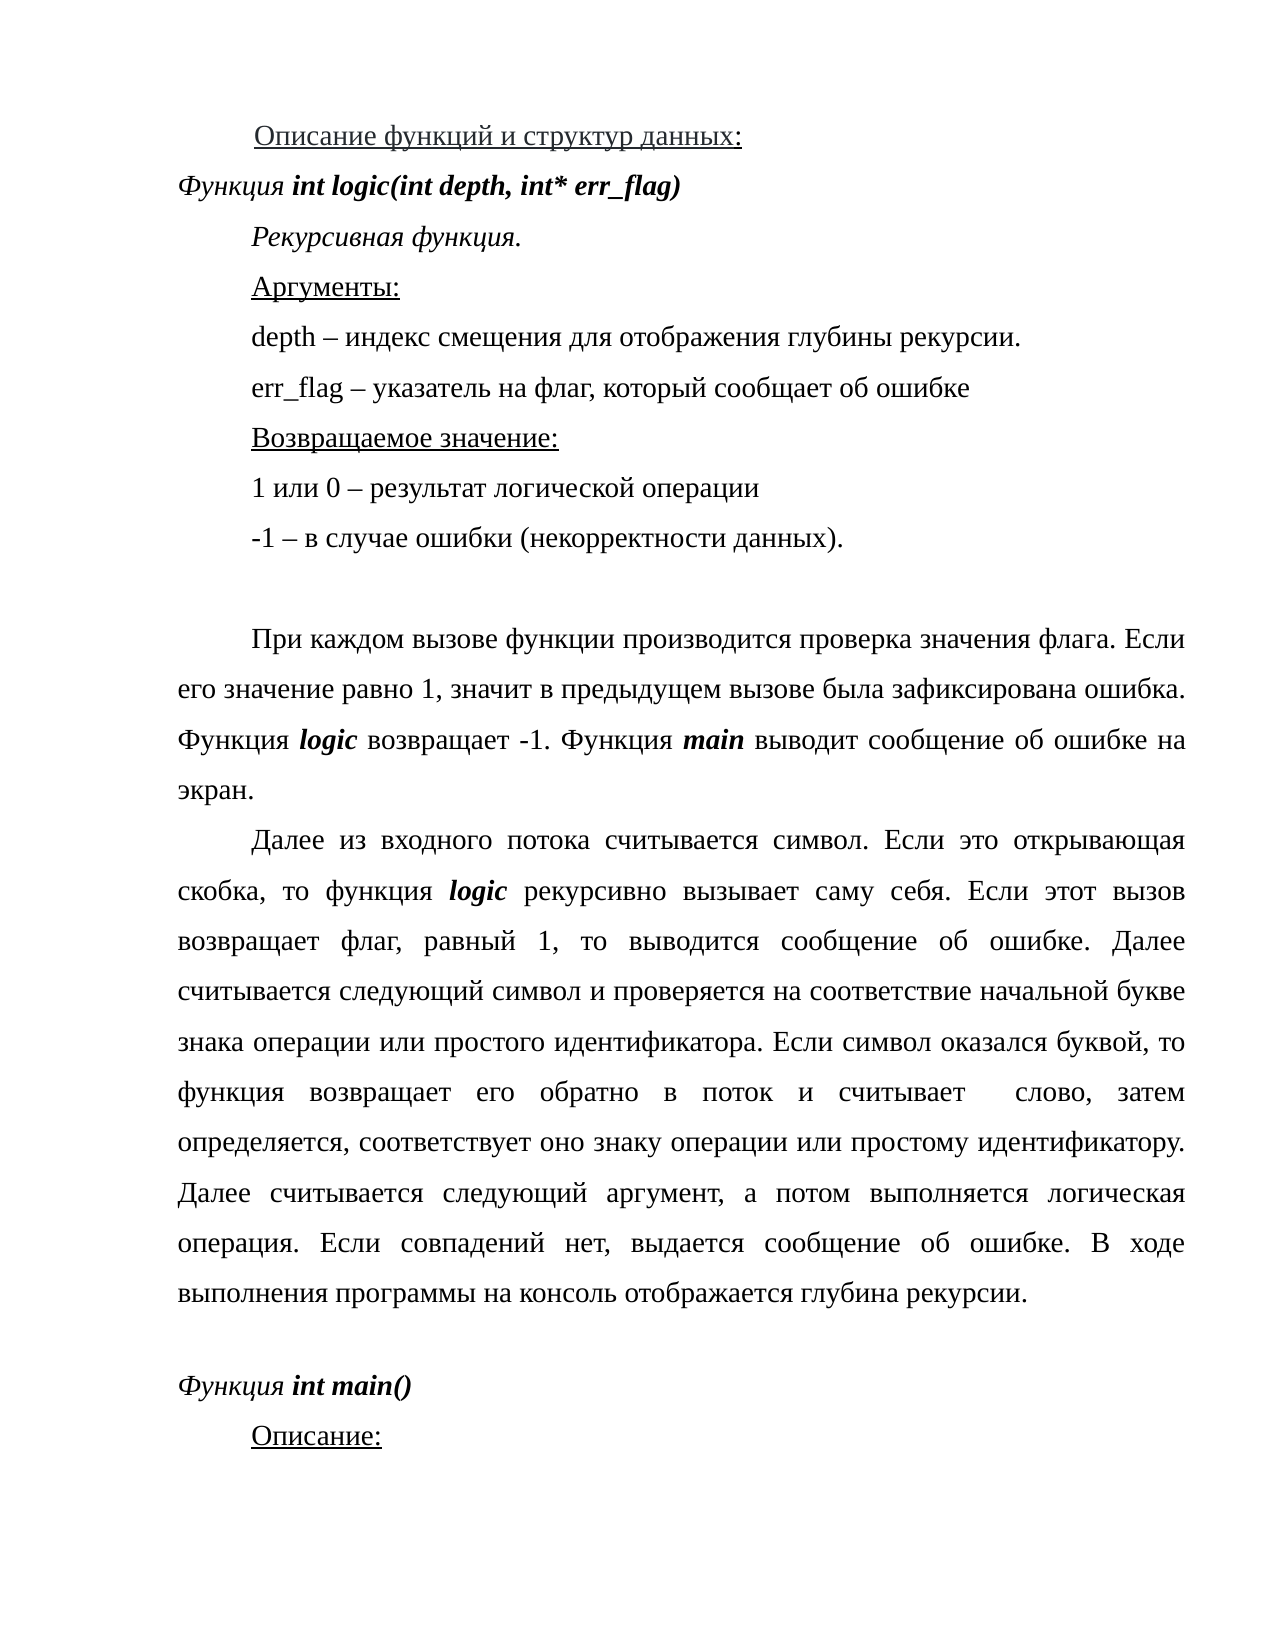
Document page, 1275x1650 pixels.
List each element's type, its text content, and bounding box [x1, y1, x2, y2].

text err_flag – указатель на флаг, который сообщает об ошибке [177, 370, 1186, 403]
text 1 или 0 – результат логической операции [177, 470, 1186, 504]
text Функция int logic(int depth, int* err_flag) [177, 168, 1186, 202]
text Описание: [177, 1418, 1186, 1451]
text Функция int main() [177, 1368, 1186, 1401]
text При каждом вызове функции производится проверка значения флага. Если его значение равно 1, значит в предыдущем вызове была зафиксирована ошибка. Функция logic возвращает -1. Функция main выводит сообщение об ошибке на экран. [177, 621, 1186, 806]
text depth – индекс смещения для отображения глубины рекурсии. [177, 319, 1186, 353]
text Далее из входного потока считывается символ. Если это открывающая скобка, то функция logic рекурсивно вызывает саму себя. Если этот вызов возвращает флаг, равный 1, то выводится сообщение об ошибке. Далее считывается следующий символ и проверяется на соответствие начальной букве знака операции или простого идентификатора. Если символ оказался буквой, то функция возвращает его обратно в поток и считывает слово, затем определяется, соответствует оно знаку операции или простому идентификатору. Далее считывается следующий аргумент, а потом выполняется логическая операция. Если совпадений нет, выдается сообщение об ошибке. В ходе выполнения программы на консоль отображается глубина рекурсии. [177, 822, 1186, 1309]
text Возвращаемое значение: [177, 420, 1186, 453]
text Рекурсивная функция. [177, 219, 1186, 252]
text Описание функций и структур данных: [254, 118, 1186, 152]
text Аргументы: [177, 269, 1186, 303]
text -1 – в случае ошибки (некорректности данных). [177, 521, 1186, 554]
